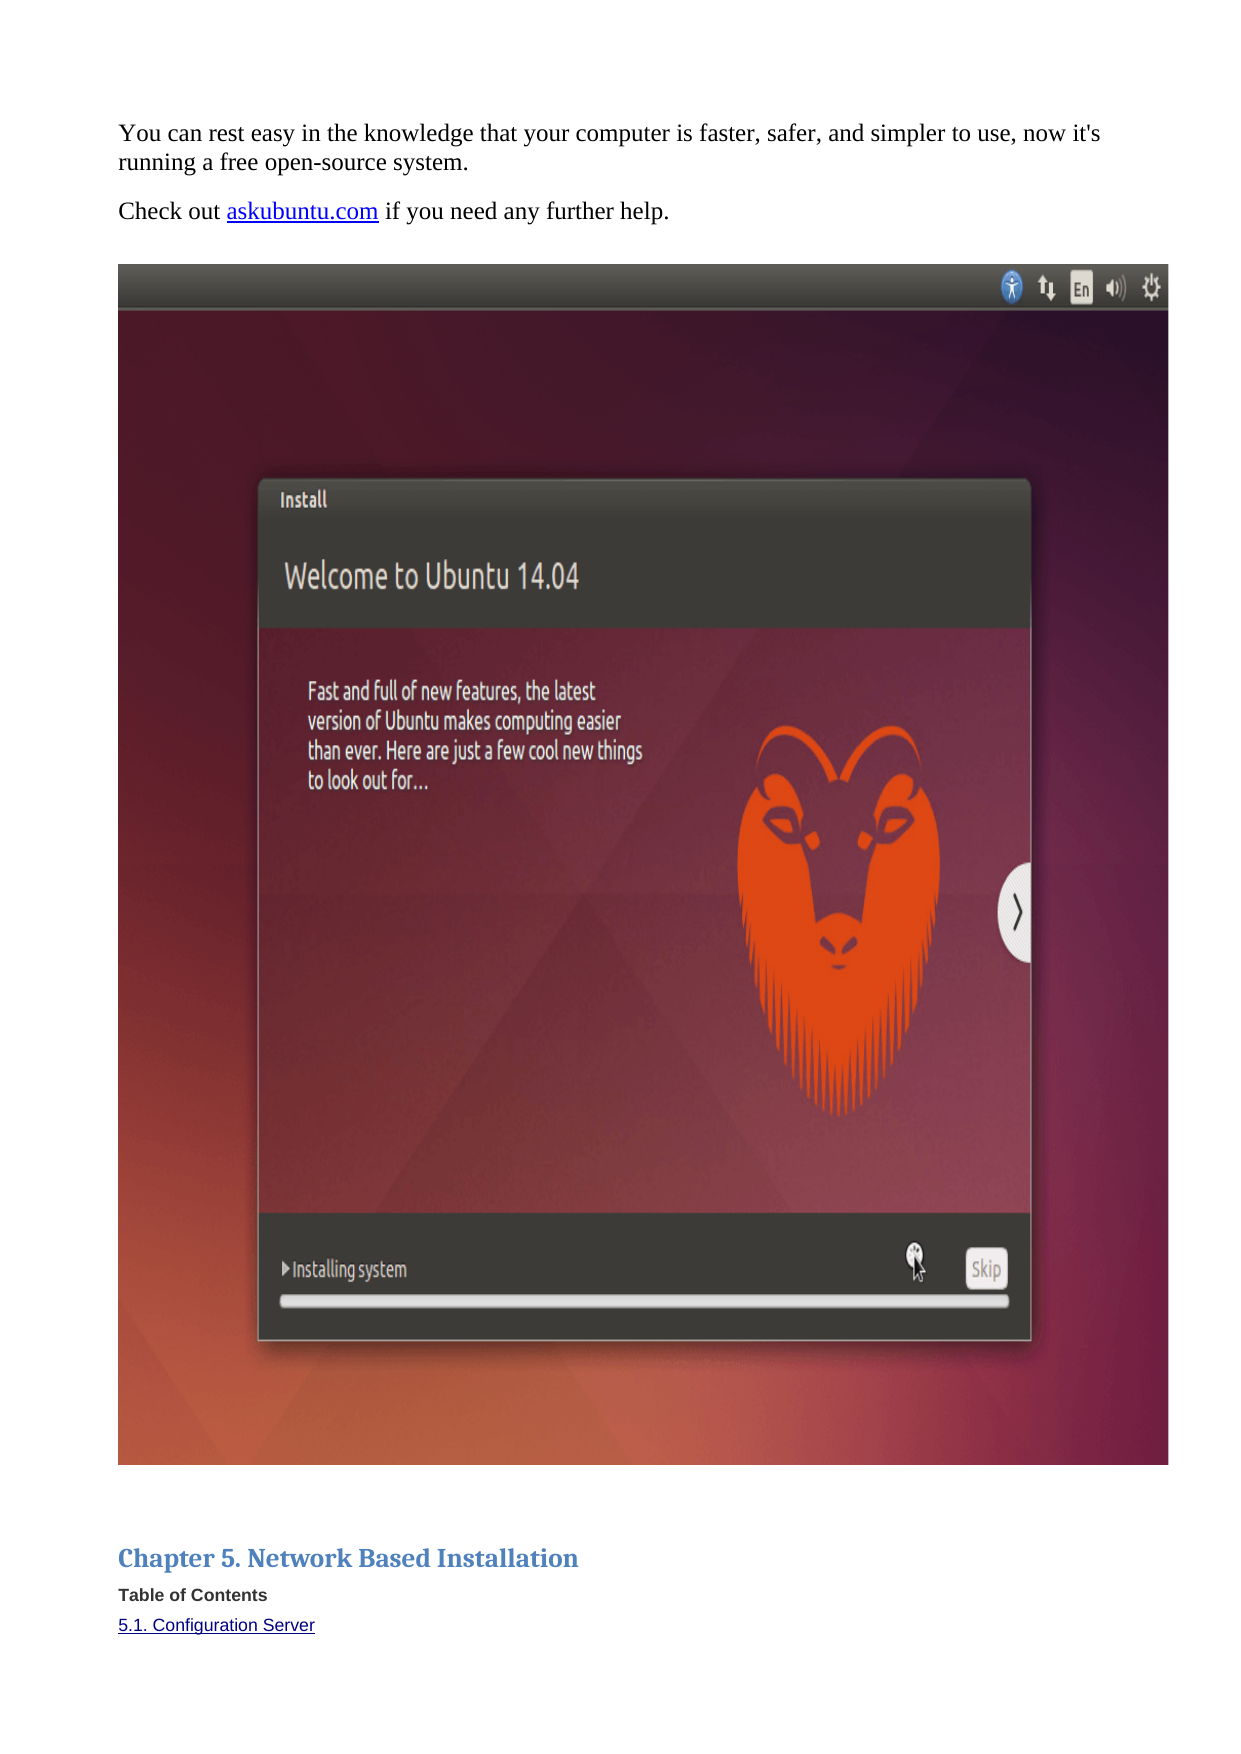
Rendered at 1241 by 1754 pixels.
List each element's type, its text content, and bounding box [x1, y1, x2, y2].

subtitle Chapter 5. Network Based Installation [118, 1543, 1122, 1574]
text 5.1. Configuration Server [118, 1615, 1122, 1636]
text Table of Contents [118, 1584, 1122, 1605]
text You can rest easy in the knowledge that your computer is faster, safer, and simpler to use, now it's running a free open-source system. [118, 118, 1122, 176]
text Check out askubuntu.com if you need any further help. [118, 196, 1122, 225]
